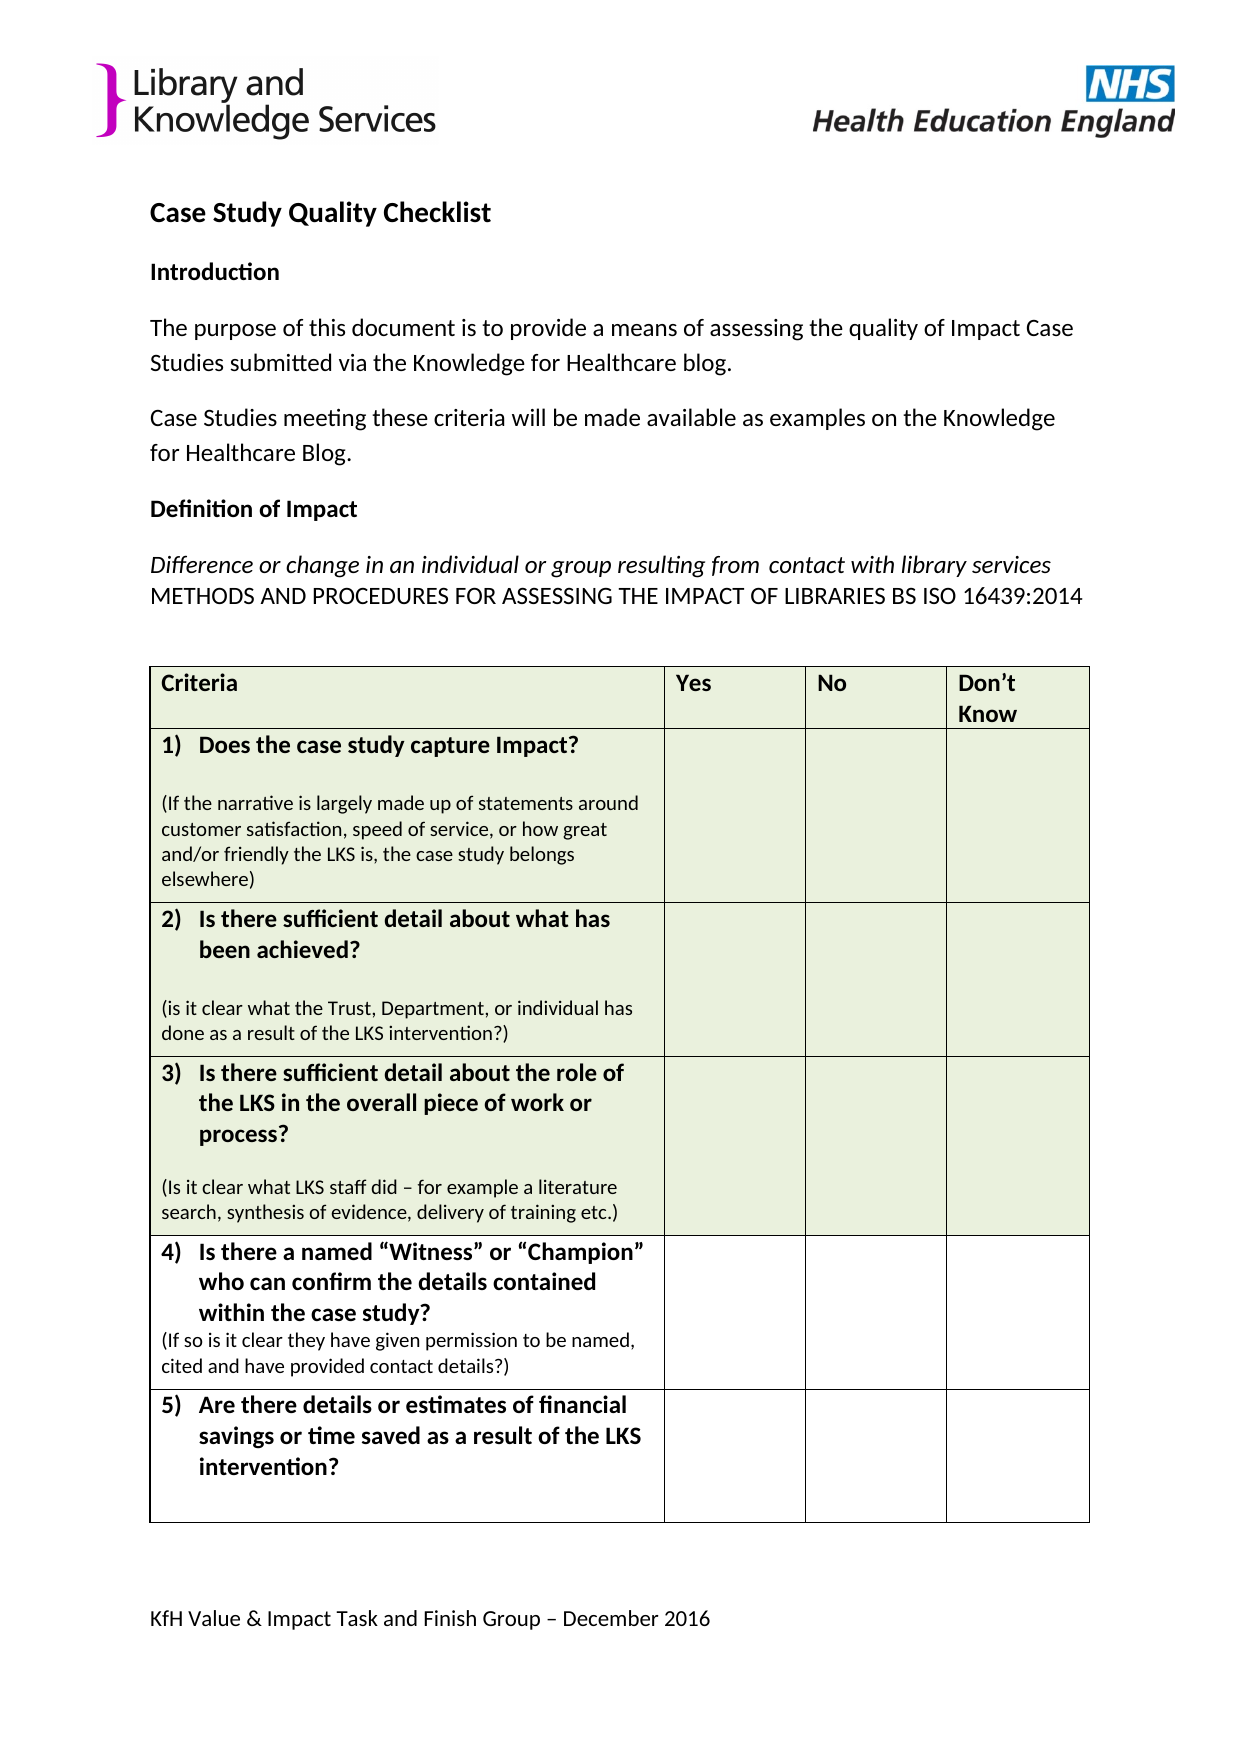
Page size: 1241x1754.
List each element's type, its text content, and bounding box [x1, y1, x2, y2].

table_header Criteria [151, 667, 664, 728]
text Introduction [150, 256, 1090, 286]
table_cell [947, 1236, 1089, 1388]
table_cell Is there sufficient detail about what has been achieved? (is it clear what the Trust, Department, or individual has done as a result of the LKS intervention?) [151, 903, 664, 1056]
table_cell [806, 1236, 946, 1388]
text Case Study Quality Checklist [150, 194, 1090, 230]
text METHODS AND PROCEDURES FOR ASSESSING THE IMPACT OF LIBRARIES BS ISO 16439:2014 [150, 580, 1090, 610]
table_header Yes [665, 667, 805, 728]
table_cell [806, 1390, 946, 1522]
table_cell [947, 1057, 1089, 1235]
table_cell [806, 903, 946, 1056]
table_cell Are there details or estimates of financial savings or time saved as a result of the LKS intervention? [151, 1390, 664, 1522]
table_header Don’t Know [947, 667, 1089, 728]
table_cell [947, 729, 1089, 902]
table_cell [665, 729, 805, 902]
table_cell Is there a named “Witness” or “Champion” who can confirm the details contained within the case study? (If so is it clear they have given permission to be named, cited and have provided contact details?) [151, 1236, 664, 1388]
table_cell [947, 1390, 1089, 1522]
table_cell [665, 1390, 805, 1522]
table_cell Is there sufficient detail about the role of the LKS in the overall piece of work or process? (Is it clear what LKS staff did – for example a literature search, synthesis of evidence, delivery of training etc.) [151, 1057, 664, 1235]
text The purpose of this document is to provide a means of assessing the quality of Impact Case Studies submitted via the Knowledge for Healthcare blog. [150, 312, 1090, 377]
text Definition of Impact [150, 493, 1090, 524]
table_cell [806, 729, 946, 902]
table_cell [665, 1236, 805, 1388]
table_cell [665, 903, 805, 1056]
table_header No [806, 667, 946, 728]
table_cell [806, 1057, 946, 1235]
table_cell [665, 1057, 805, 1235]
table_cell [947, 903, 1089, 1056]
text Difference or change in an individual or group resulting from contact with library services [150, 549, 1090, 580]
text Case Studies meeting these criteria will be made available as examples on the Knowledge for Healthcare Blog. [150, 403, 1090, 468]
table_cell Does the case study capture Impact? (If the narrative is largely made up of statements around customer satisfaction, speed of service, or how great and/or friendly the LKS is, the case study belongs elsewhere) [151, 729, 664, 902]
